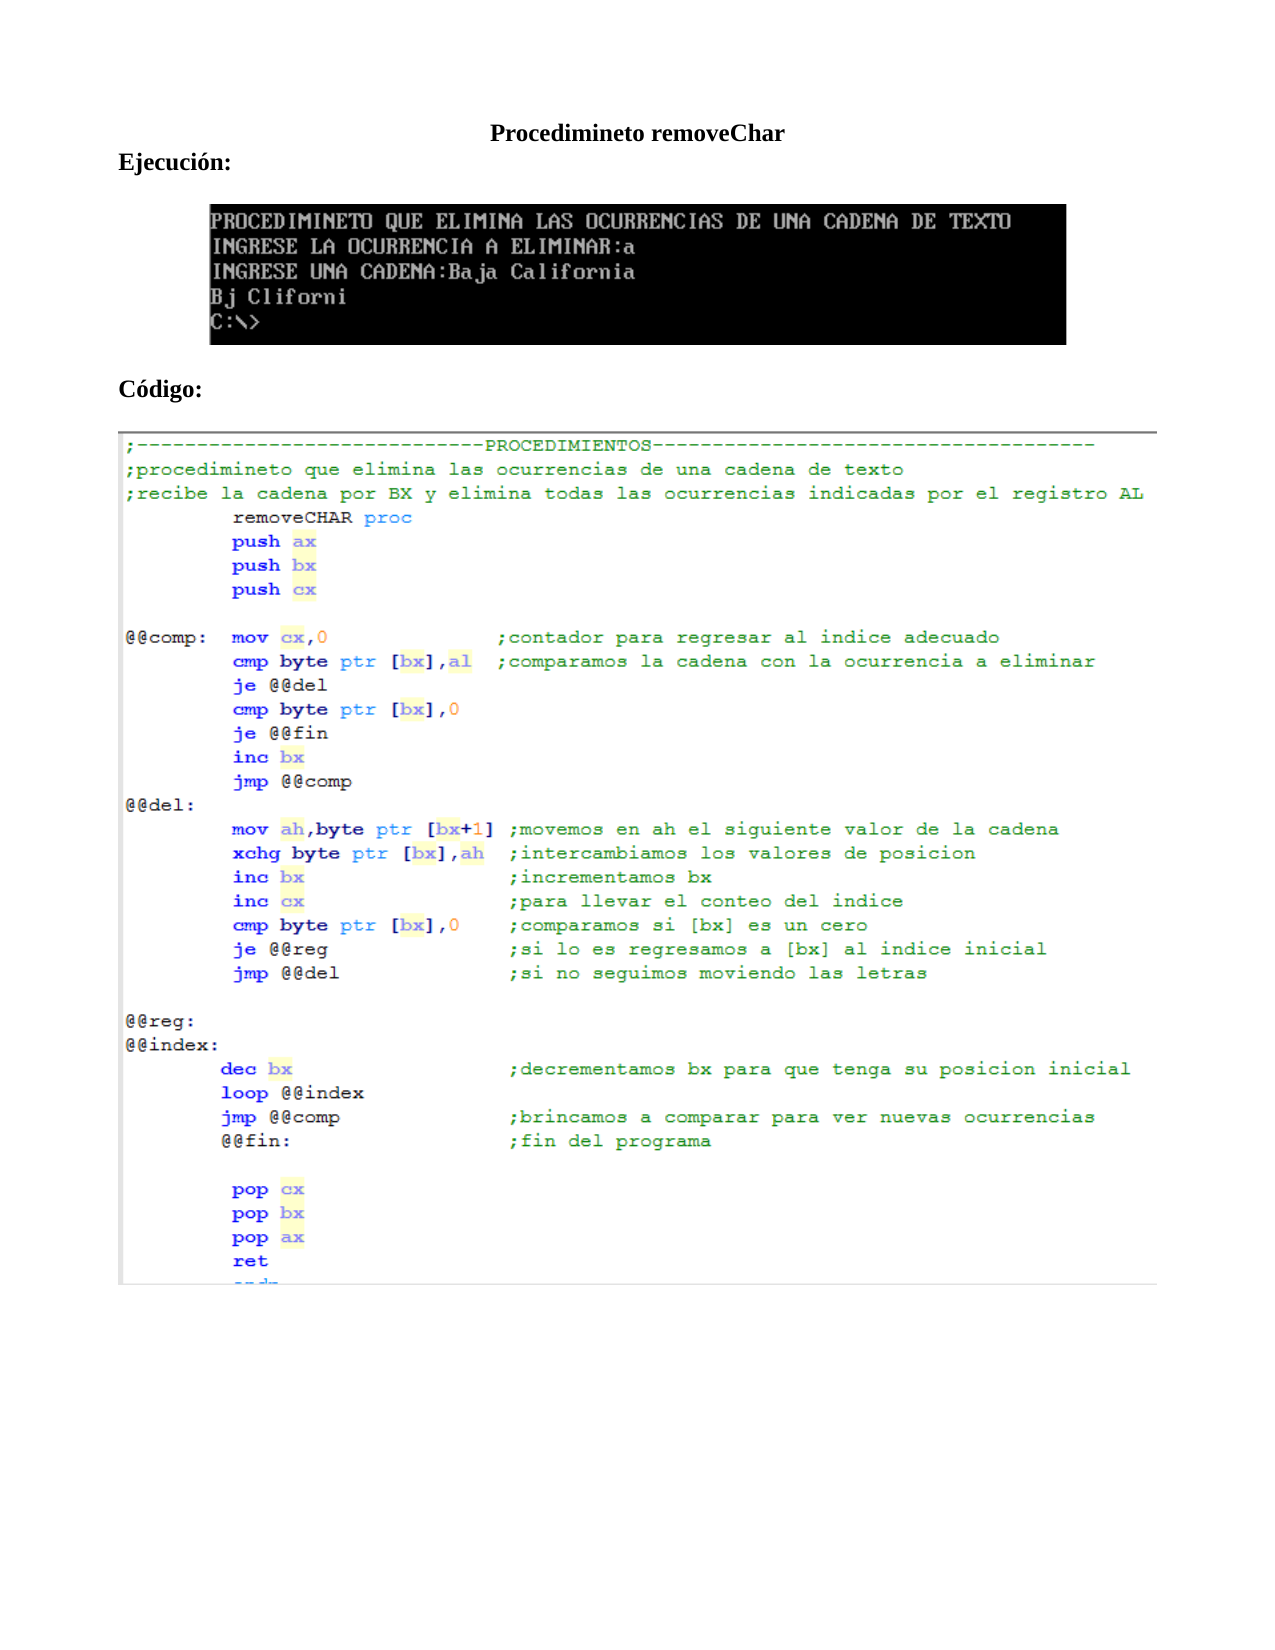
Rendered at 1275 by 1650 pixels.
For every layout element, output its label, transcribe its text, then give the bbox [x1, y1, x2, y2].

picture [208, 204, 1067, 345]
text Código: [118, 374, 1157, 402]
text Ejecución: [118, 147, 1157, 176]
picture [118, 431, 1157, 1285]
text Procedimineto removeChar [118, 118, 1157, 147]
